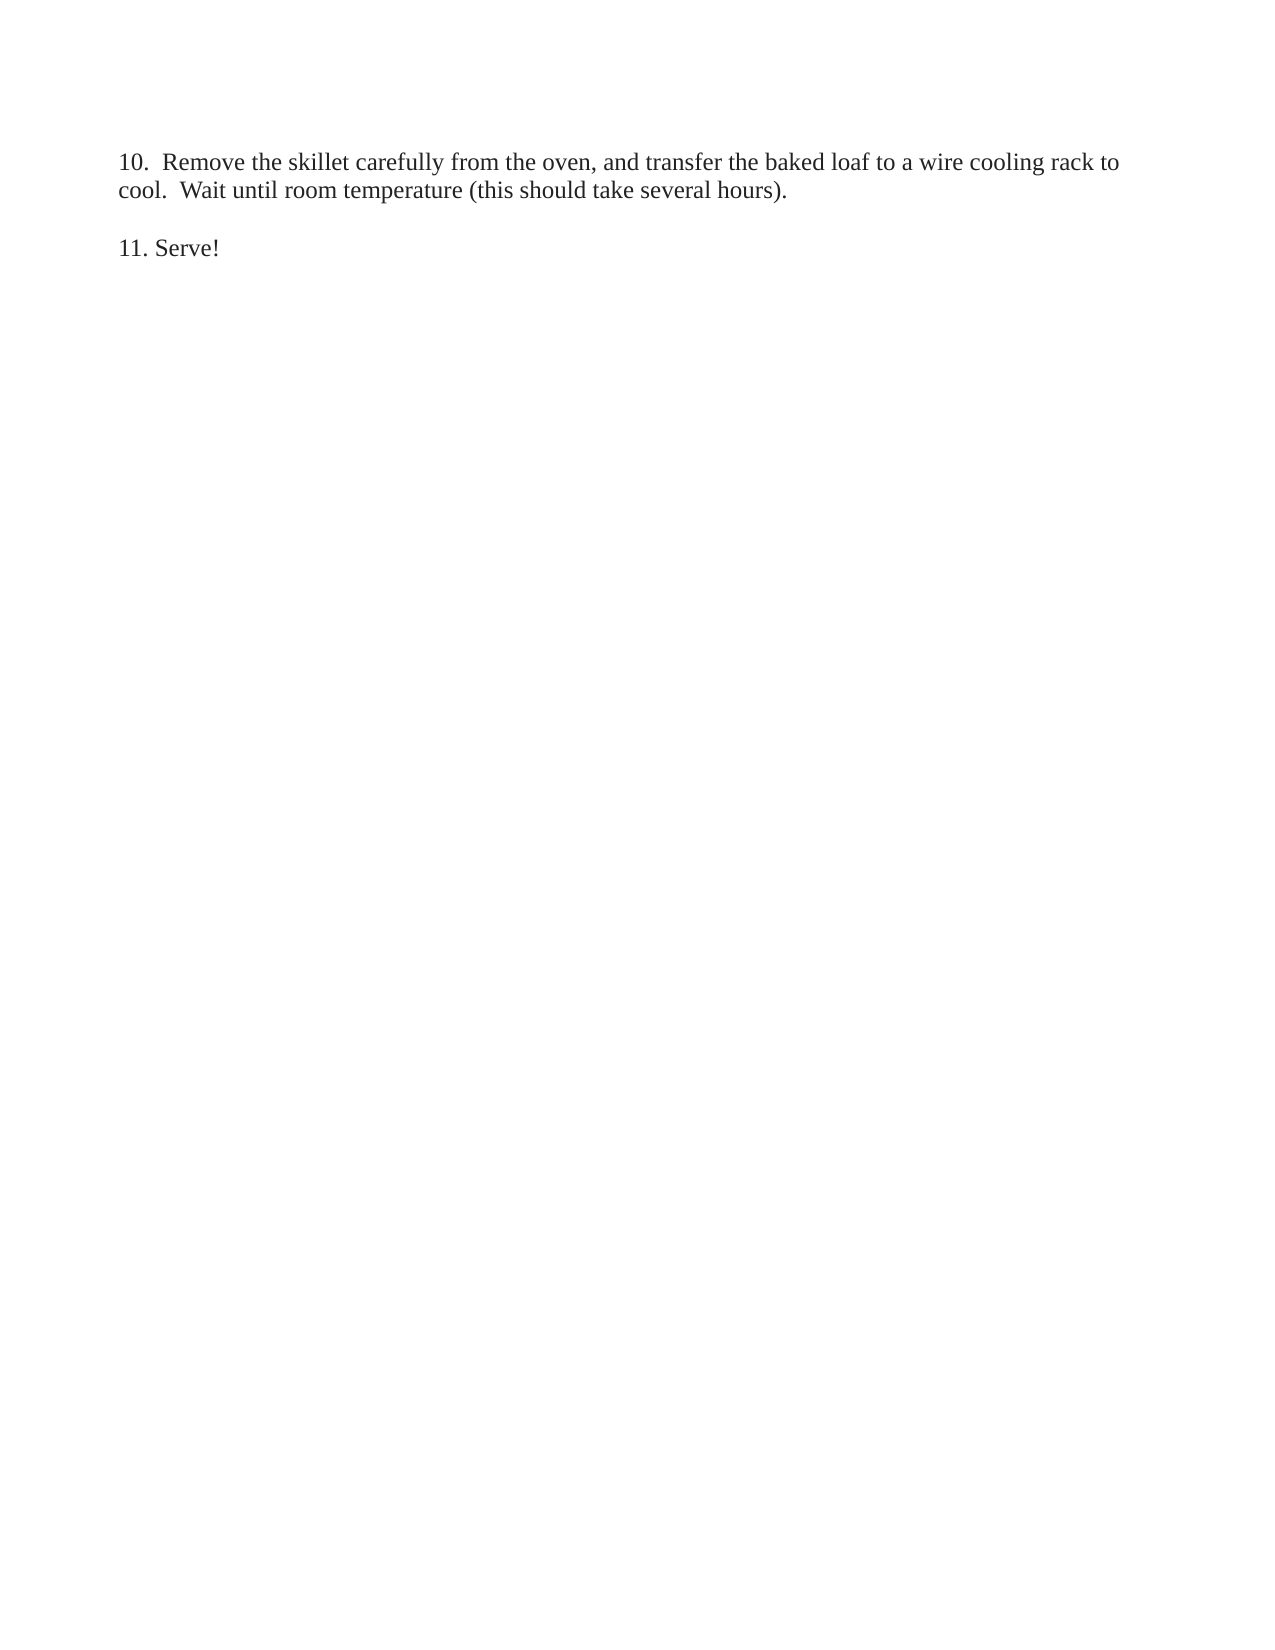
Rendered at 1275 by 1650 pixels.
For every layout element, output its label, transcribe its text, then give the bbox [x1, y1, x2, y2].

text 10. Remove the skillet carefully from the oven, and transfer the baked loaf to a wire cooling rack to cool. Wait until room temperature (this should take several hours). [118, 147, 1157, 204]
text 11. Serve! [118, 233, 1157, 262]
